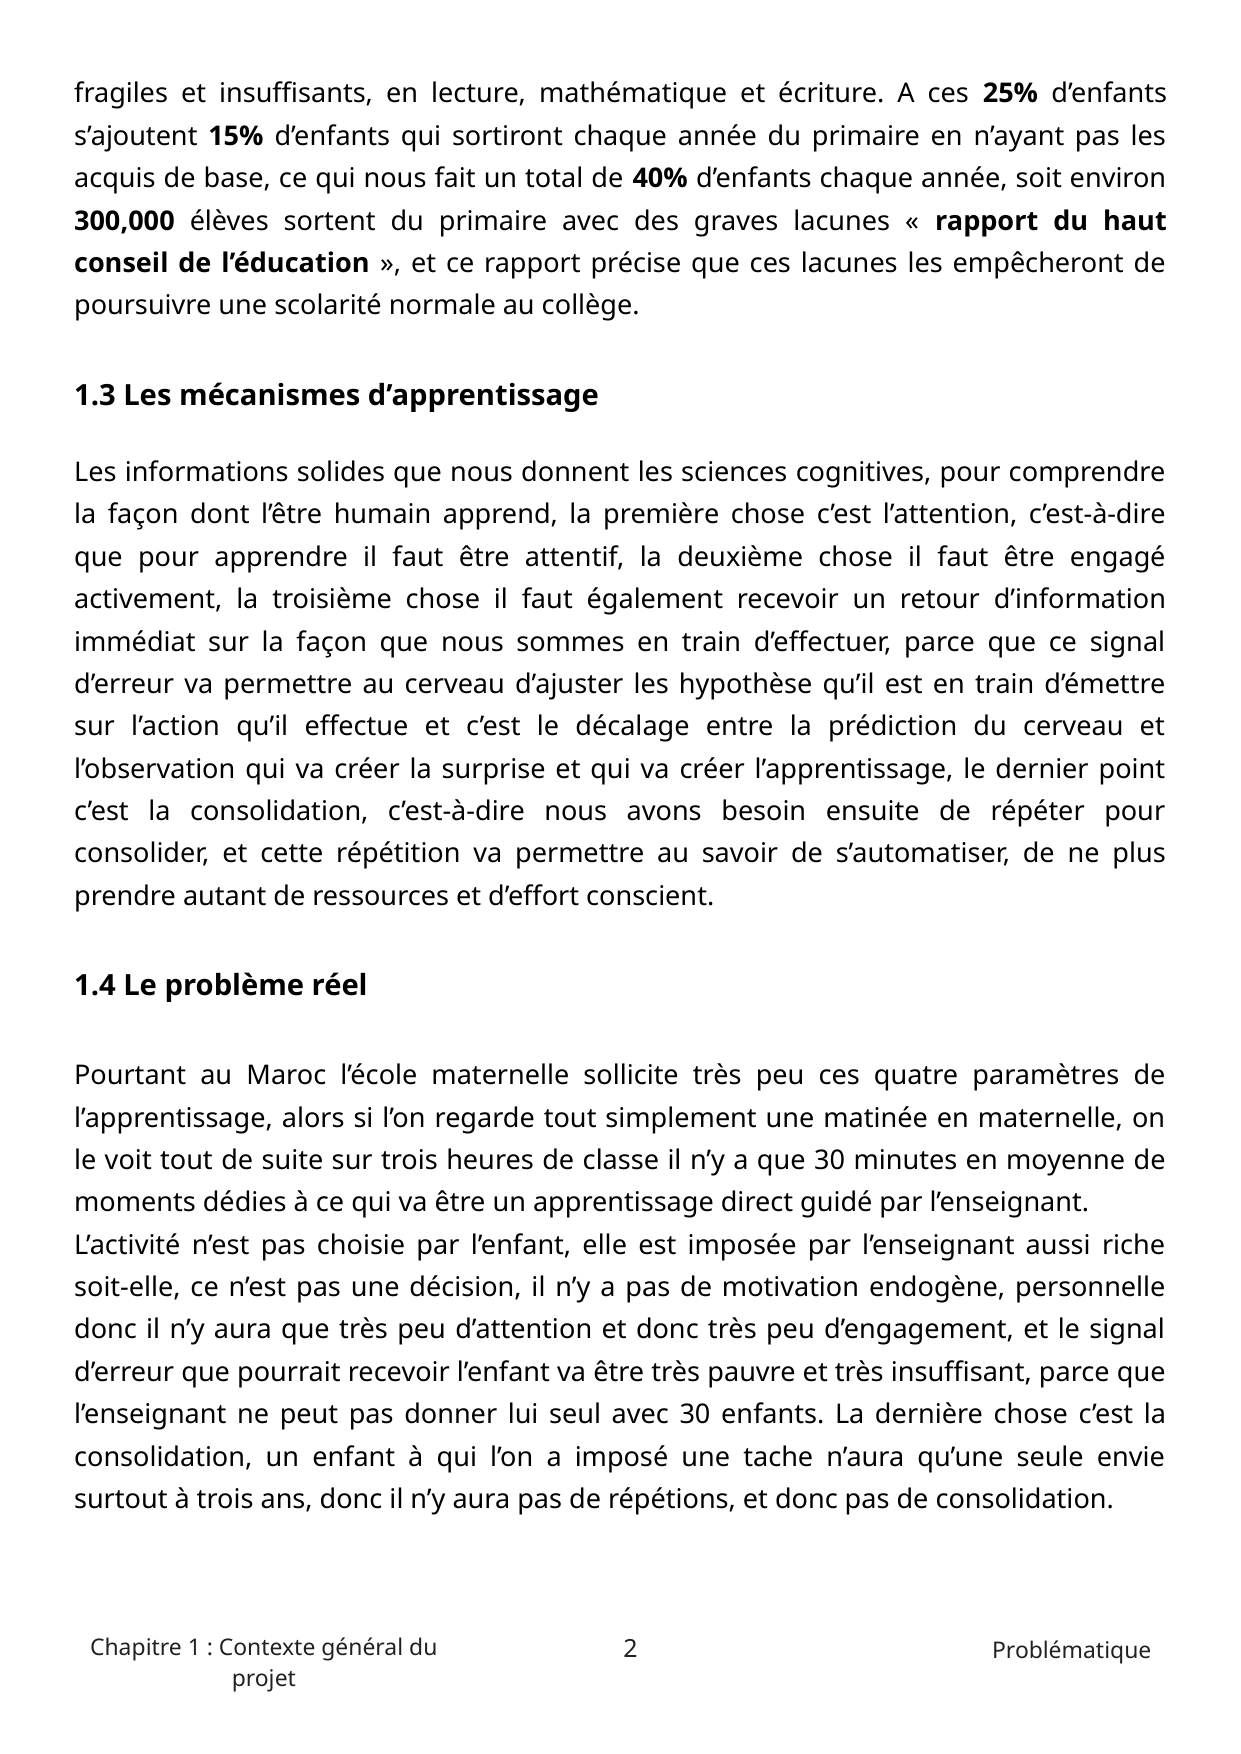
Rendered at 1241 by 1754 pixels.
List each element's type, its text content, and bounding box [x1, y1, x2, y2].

text fragiles et insuffisants, en lecture, mathématique et écriture. A ces 25% d’enfants s’ajoutent 15% d’enfants qui sortiront chaque année du primaire en n’ayant pas les acquis de base, ce qui nous fait un total de 40% d’enfants chaque année, soit environ 300,000 élèves sortent du primaire avec des graves lacunes « rapport du haut conseil de l’éducation », et ce rapport précise que ces lacunes les empêcheront de poursuivre une scolarité normale au collège. [74, 74, 1167, 323]
text Pourtant au Maroc l’école maternelle sollicite très peu ces quatre paramètres de l’apprentissage, alors si l’on regarde tout simplement une matinée en maternelle, on le voit tout de suite sur trois heures de classe il n’y a que 30 minutes en moyenne de moments dédies à ce qui va être un apprentissage direct guidé par l’enseignant. [74, 1056, 1167, 1220]
text L’activité n’est pas choisie par l’enfant, elle est imposée par l’enseignant aussi riche soit-elle, ce n’est pas une décision, il n’y a pas de motivation endogène, personnelle donc il n’y aura que très peu d’attention et donc très peu d’engagement, et le signal d’erreur que pourrait recevoir l’enfant va être très pauvre et très insuffisant, parce que l’enseignant ne peut pas donner lui seul avec 30 enfants. La dernière chose c’est la consolidation, un enfant à qui l’on a imposé une tache n’aura qu’une seule envie surtout à trois ans, donc il n’y aura pas de répétions, et donc pas de consolidation. [74, 1225, 1167, 1516]
text 1.3 Les mécanismes d’apprentissage [74, 374, 1167, 413]
text 1.4 Le problème réel [74, 964, 1167, 1004]
text Les informations solides que nous donnent les sciences cognitives, pour comprendre la façon dont l’être humain apprend, la première chose c’est l’attention, c’est-à-dire que pour apprendre il faut être attentif, la deuxième chose il faut être engagé activement, la troisième chose il faut également recevoir un retour d’information immédiat sur la façon que nous sommes en train d’effectuer, parce que ce signal d’erreur va permettre au cerveau d’ajuster les hypothèse qu’il est en train d’émettre sur l’action qu’il effectue et c’est le décalage entre la prédiction du cerveau et l’observation qui va créer la surprise et qui va créer l’apprentissage, le dernier point c’est la consolidation, c’est-à-dire nous avons besoin ensuite de répéter pour consolider, et cette répétition va permettre au savoir de s’automatiser, de ne plus prendre autant de ressources et d’effort conscient. [74, 452, 1167, 913]
